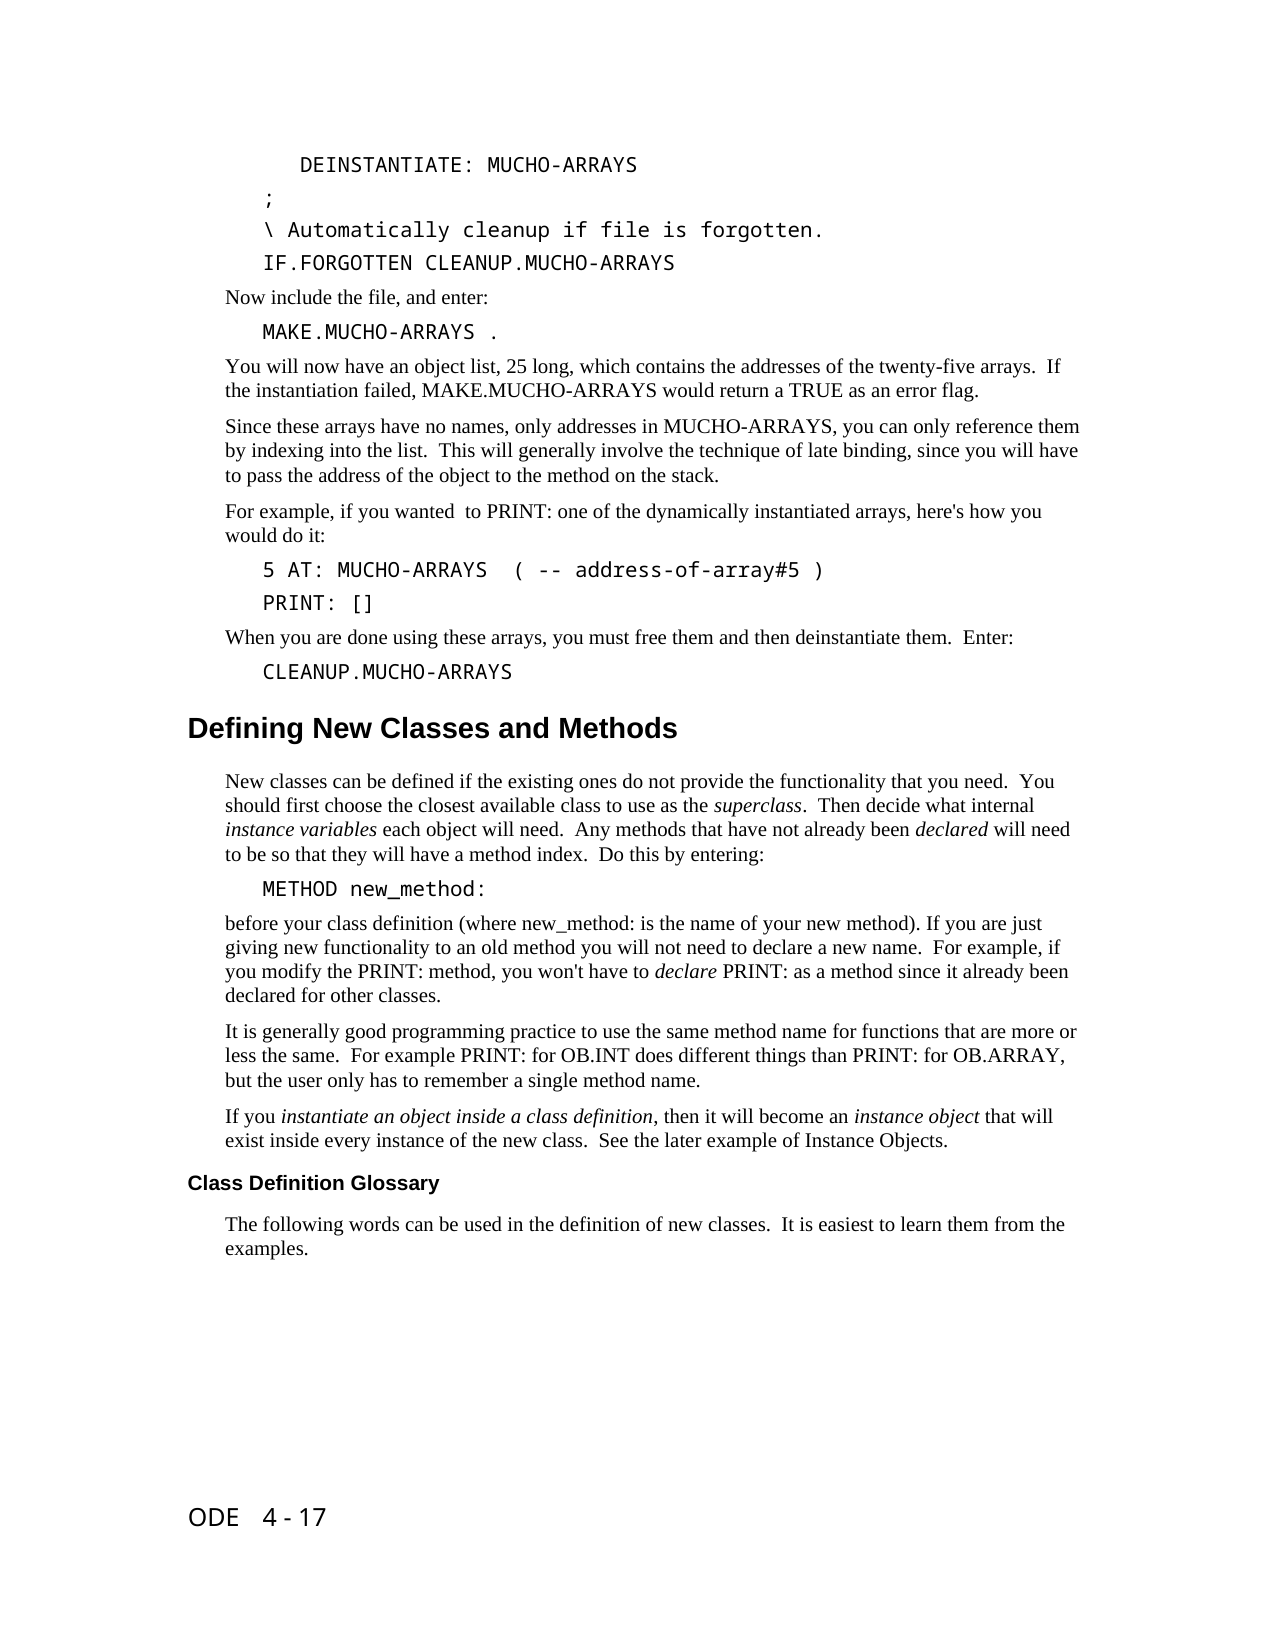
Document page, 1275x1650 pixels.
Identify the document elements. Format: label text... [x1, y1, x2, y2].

subtitle Defining New Classes and Methods [187, 711, 1087, 744]
text METHOD new_method: [262, 874, 1087, 902]
text PRINT: [] [262, 588, 1087, 617]
text New classes can be defined if the existing ones do not provide the functionality that you need. You should first choose the closest available class to use as the superclass. Then decide what internal instance variables each object will need. Any methods that have not already been declared will need to be so that they will have a method index. Do this by entering: [225, 769, 1087, 866]
text It is generally good programming practice to use the same method name for functions that are more or less the same. For example PRINT: for OB.INT does different things than PRINT: for OB.ARRAY, but the user only has to remember a single method name. [225, 1019, 1087, 1092]
text \ Automatically cleanup if file is forgotten. [262, 215, 1087, 244]
text When you are done using these arrays, you must free them and then deinstantiate them. Enter: [225, 625, 1087, 649]
text Since these arrays have no names, only addresses in MUCHO-ARRAYS, you can only reference them by indexing into the list. This will generally involve the technique of late binding, since you will have to pass the address of the object to the method on the stack. [225, 414, 1087, 487]
subtitle Class Definition Glossary [187, 1171, 1087, 1195]
text If you instantiate an object inside a class definition, then it will become an instance object that will exist inside every instance of the new class. See the later example of Instance Objects. [225, 1104, 1087, 1152]
text Now include the file, and enter: [225, 284, 1087, 309]
text before your class definition (where new_method: is the name of your new method). If you are just giving new functionality to an old method you will not need to declare a new name. For example, if you modify the PRINT: method, you won't have to declare PRINT: as a method since it already been declared for other classes. [225, 911, 1087, 1007]
text IF.FORGOTTEN CLEANUP.MUCHO-ARRAYS [262, 248, 1087, 276]
text CLEANUP.MUCHO-ARRAYS [262, 657, 1087, 686]
text DEINSTANTIATE: MUCHO-ARRAYS [262, 150, 1087, 178]
text ; [262, 183, 1087, 211]
text The following words can be used in the definition of new classes. It is easiest to learn them from the examples. [225, 1212, 1087, 1260]
text 5 AT: MUCHO-ARRAYS ( -- address-of-array#5 ) [262, 556, 1087, 584]
text For example, if you wanted to PRINT: one of the dynamically instantiated arrays, here's how you would do it: [225, 499, 1087, 547]
text MAKE.MUCHO-ARRAYS . [262, 317, 1087, 345]
text You will now have an object list, 25 long, which contains the addresses of the twenty-five arrays. If the instantiation failed, MAKE.MUCHO-ARRAYS would return a TRUE as an error flag. [225, 354, 1087, 402]
